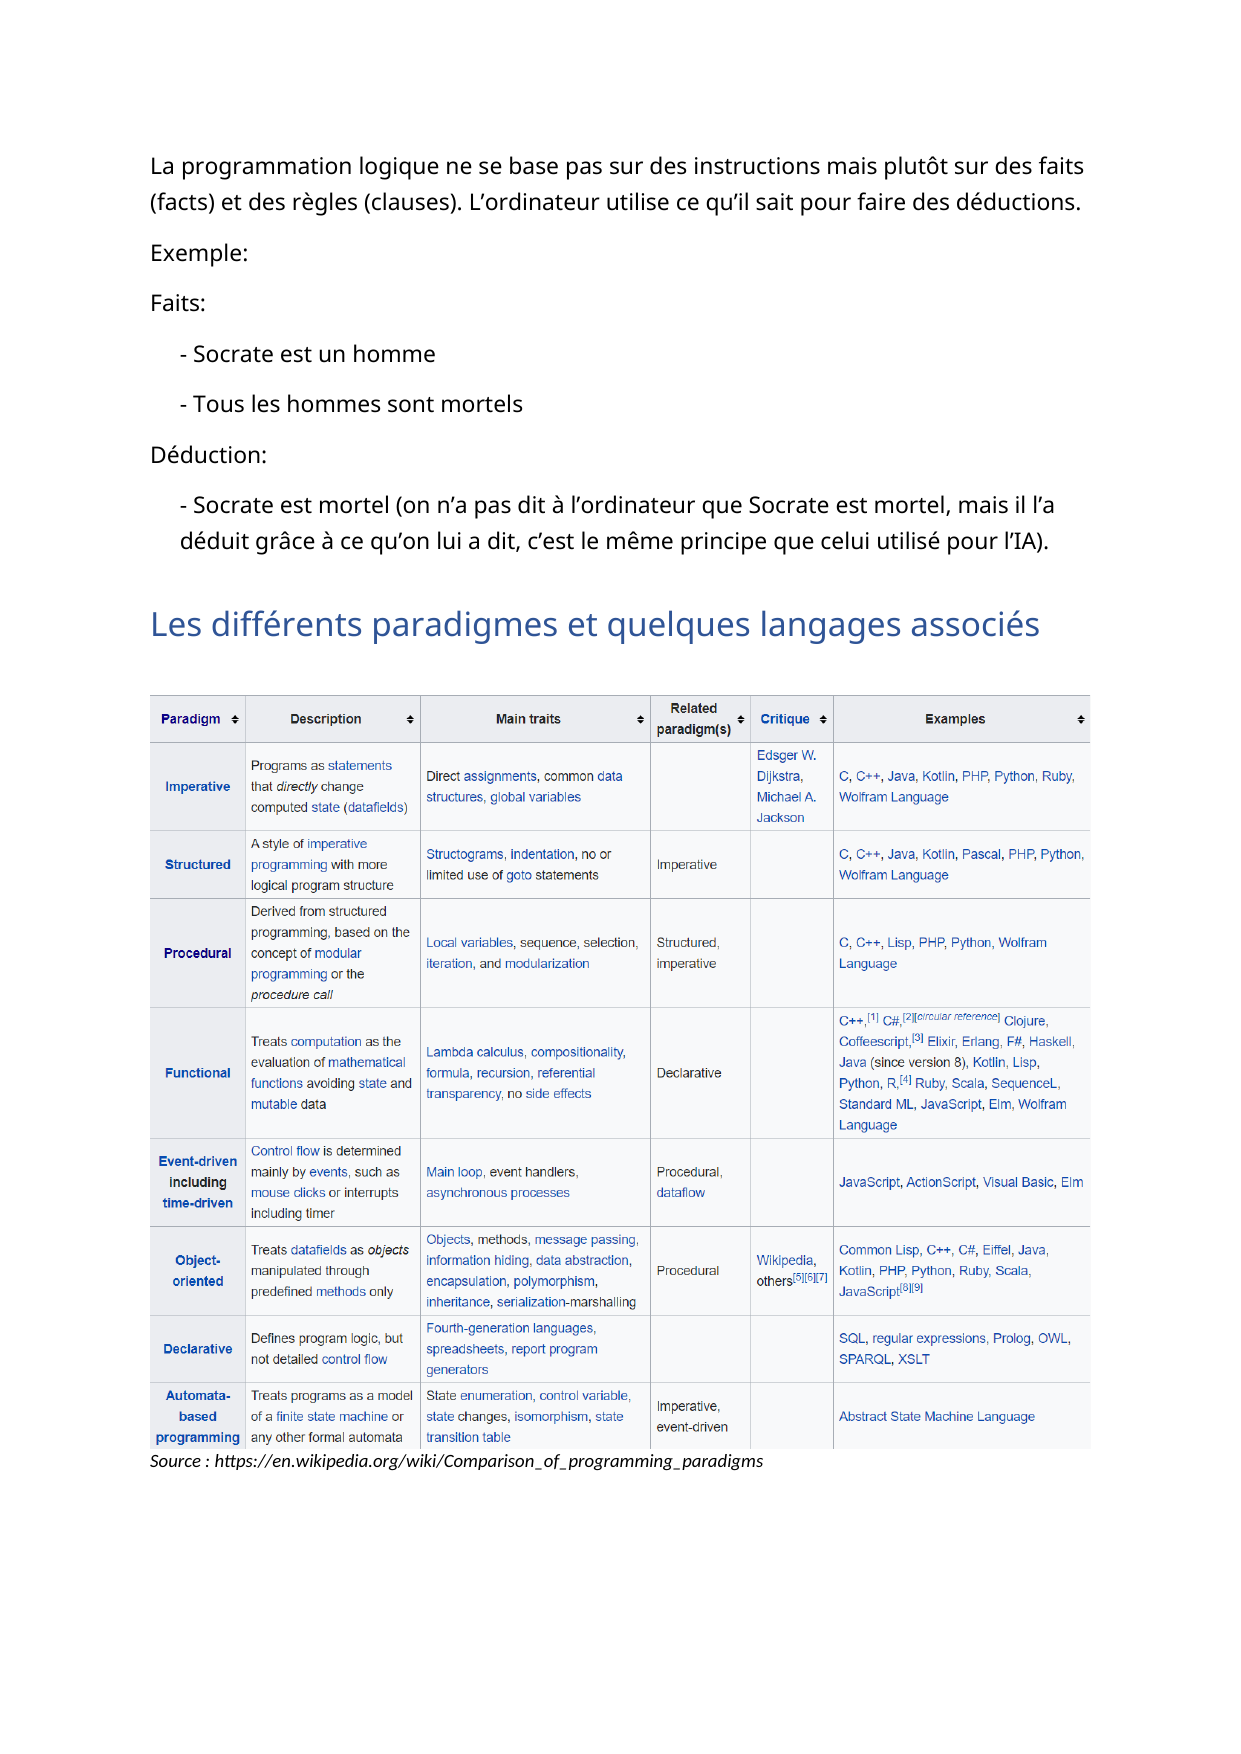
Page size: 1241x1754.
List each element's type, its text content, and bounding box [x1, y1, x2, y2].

text - Socrate est mortel (on n’a pas dit à l’ordinateur que Socrate est mortel, mais il l’a déduit grâce à ce qu’on lui a dit, c’est le même principe que celui utilisé pour l’IA). [179, 489, 1090, 556]
text La programmation logique ne se base pas sur des instructions mais plutôt sur des faits (facts) et des règles (clauses). L’ordinateur utilise ce qu’il sait pour faire des déductions. [150, 150, 1090, 217]
subtitle Les différents paradigmes et quelques langages associés [150, 601, 1090, 646]
text Source : https://en.wikipedia.org/wiki/Comparison_of_programming_paradigms [150, 1449, 1090, 1472]
text Faits: [150, 287, 1090, 318]
text - Socrate est un homme [179, 337, 1090, 369]
text Déduction: [150, 438, 1090, 470]
text Exemple: [150, 236, 1090, 268]
text - Tous les hommes sont mortels [179, 388, 1090, 419]
